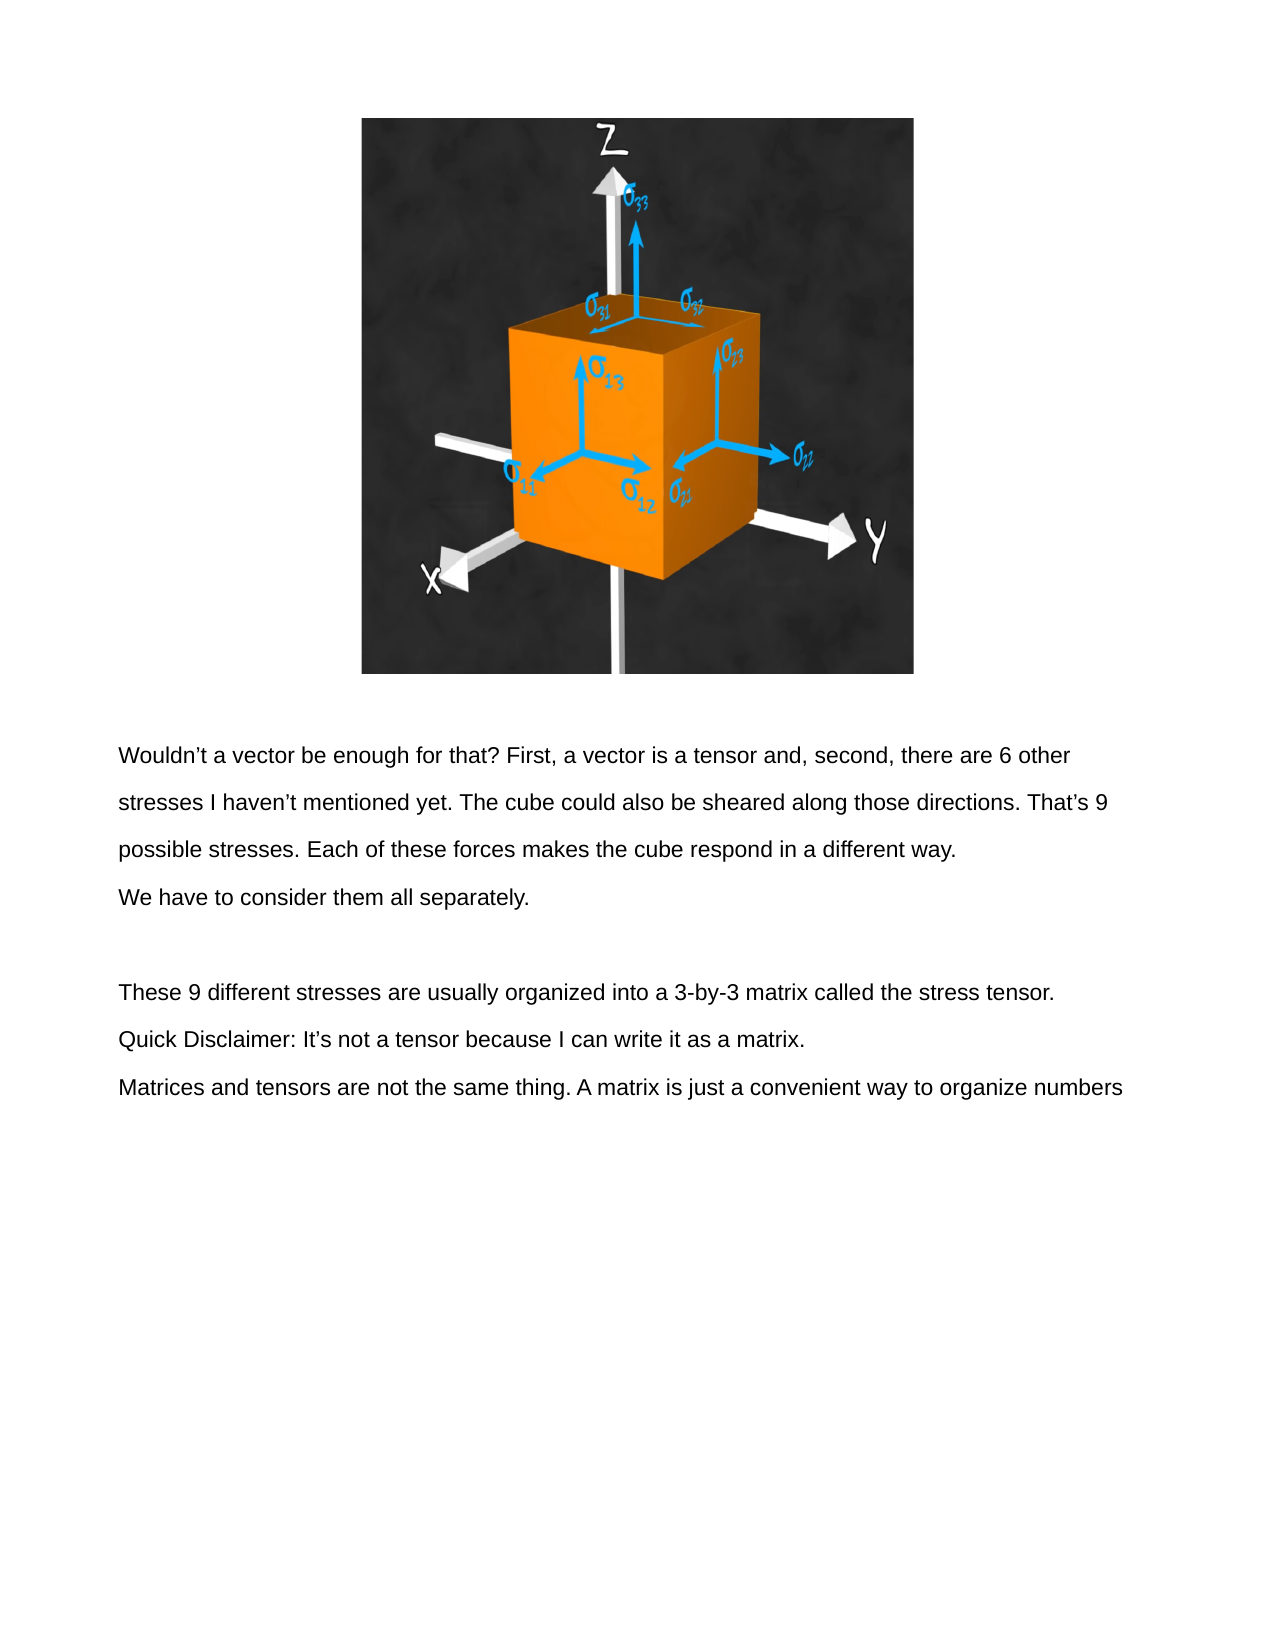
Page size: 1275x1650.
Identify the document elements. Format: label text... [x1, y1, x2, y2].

text Wouldn’t a vector be enough for that? First, a vector is a tensor and, second, there are 6 other stresses I haven’t mentioned yet. The cube could also be sheared along those directions. That’s 9 possible stresses. Each of these forces makes the cube respond in a different way. [118, 742, 1157, 863]
text Matrices and tensors are not the same thing. A matrix is just a convenient way to organize numbers [118, 1073, 1157, 1100]
picture [361, 118, 914, 674]
text These 9 different stresses are usually organized into a 3-by-3 matrix called the stress tensor. [118, 979, 1157, 1005]
text We have to consider them all separately. [118, 884, 1157, 910]
text Quick Disclaimer: It’s not a tensor because I can write it as a matrix. [118, 1026, 1157, 1052]
